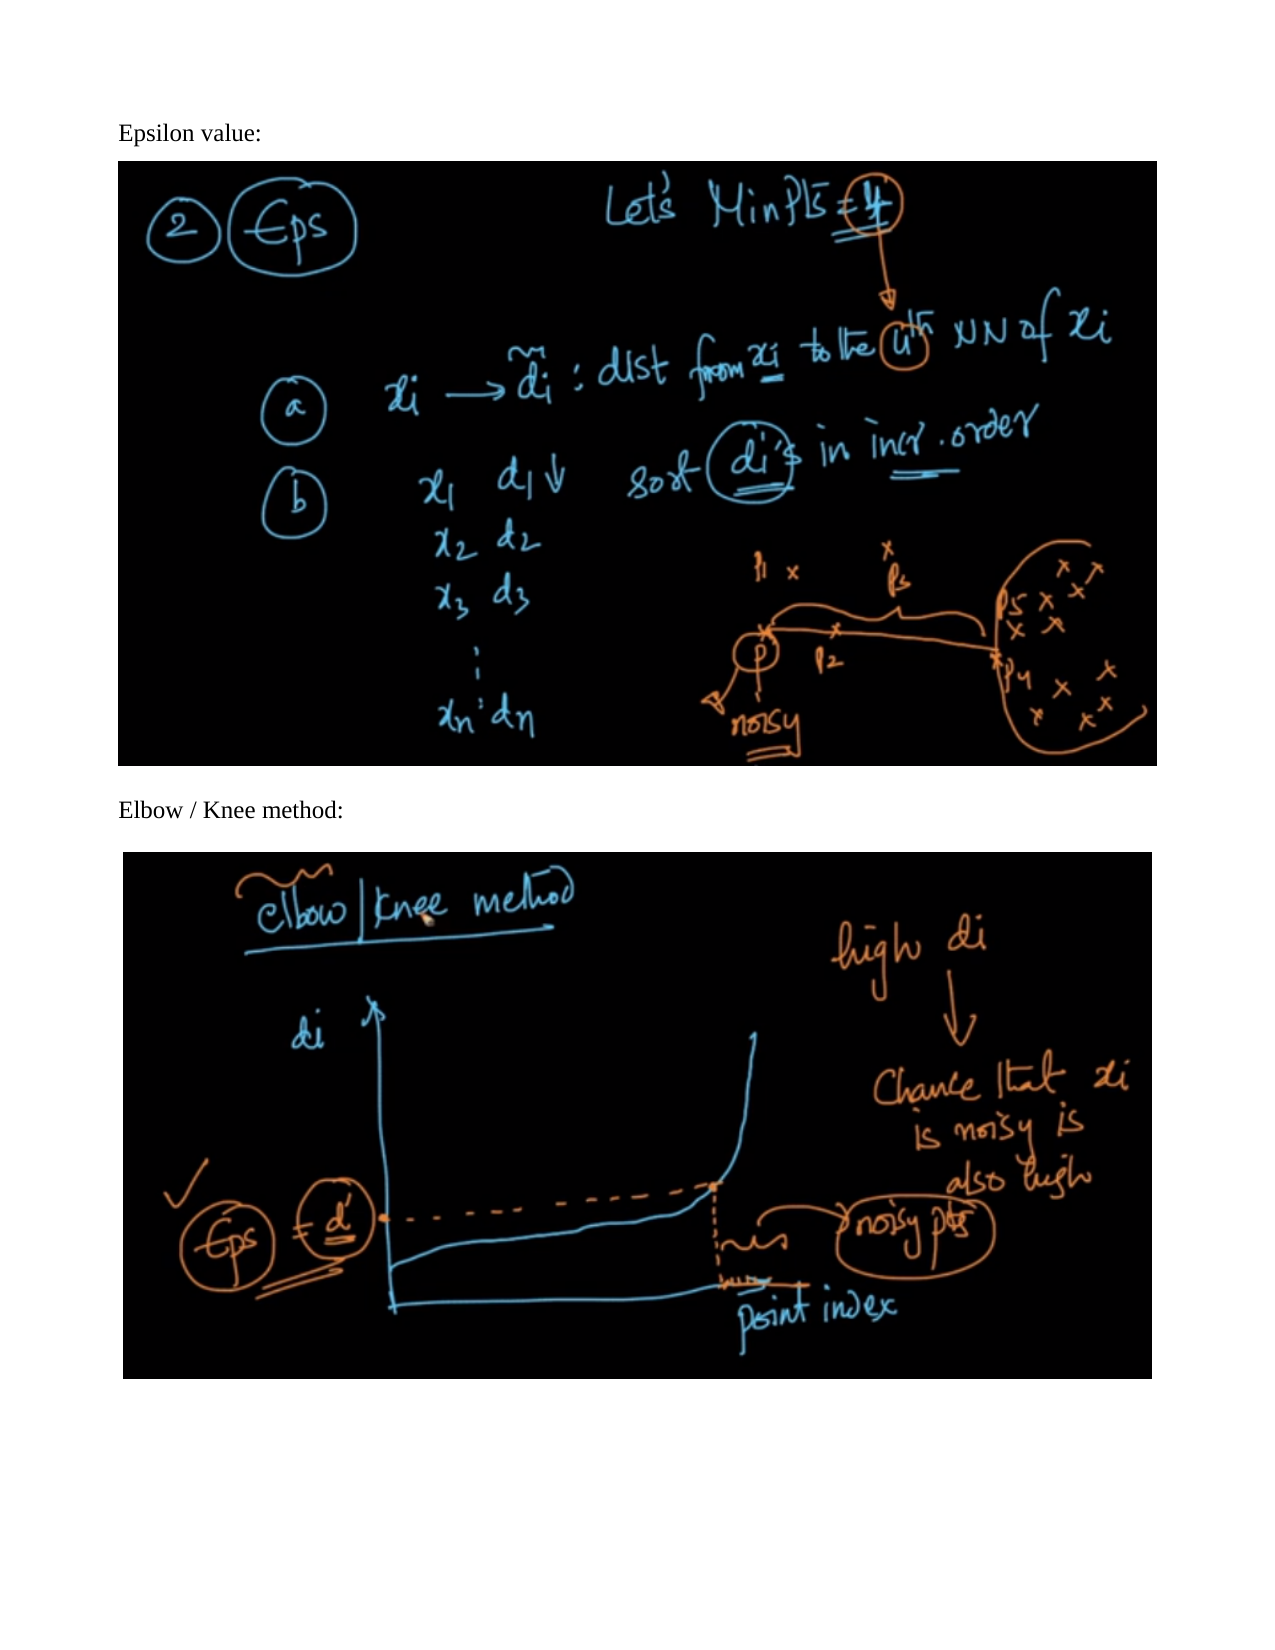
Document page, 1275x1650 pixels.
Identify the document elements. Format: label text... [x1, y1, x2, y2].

picture [123, 852, 1152, 1379]
picture [118, 161, 1157, 766]
text Elbow / Knee method: [118, 795, 1157, 823]
text Epsilon value: [118, 118, 1157, 147]
